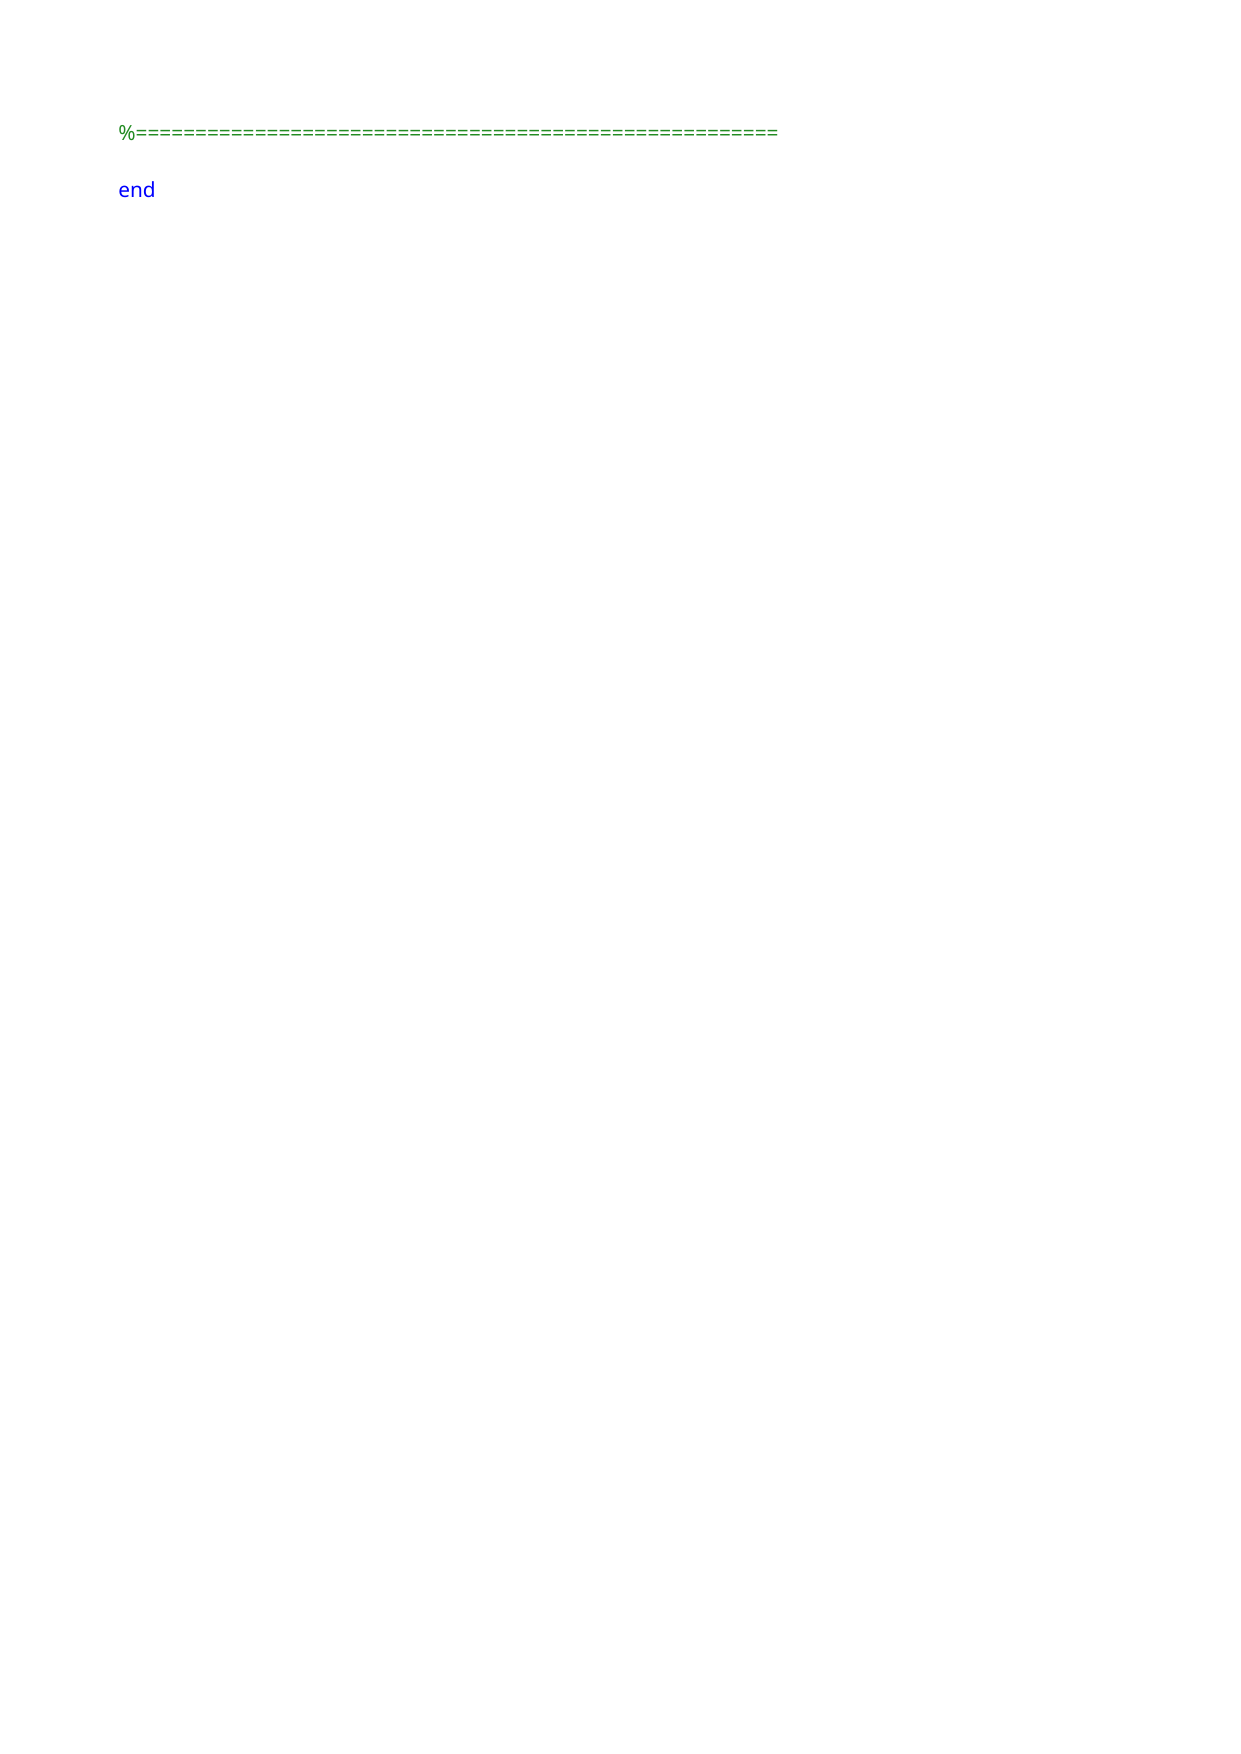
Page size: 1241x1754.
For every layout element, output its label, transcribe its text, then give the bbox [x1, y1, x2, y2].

text end [118, 175, 1122, 203]
text %====================================================== [118, 118, 1122, 147]
